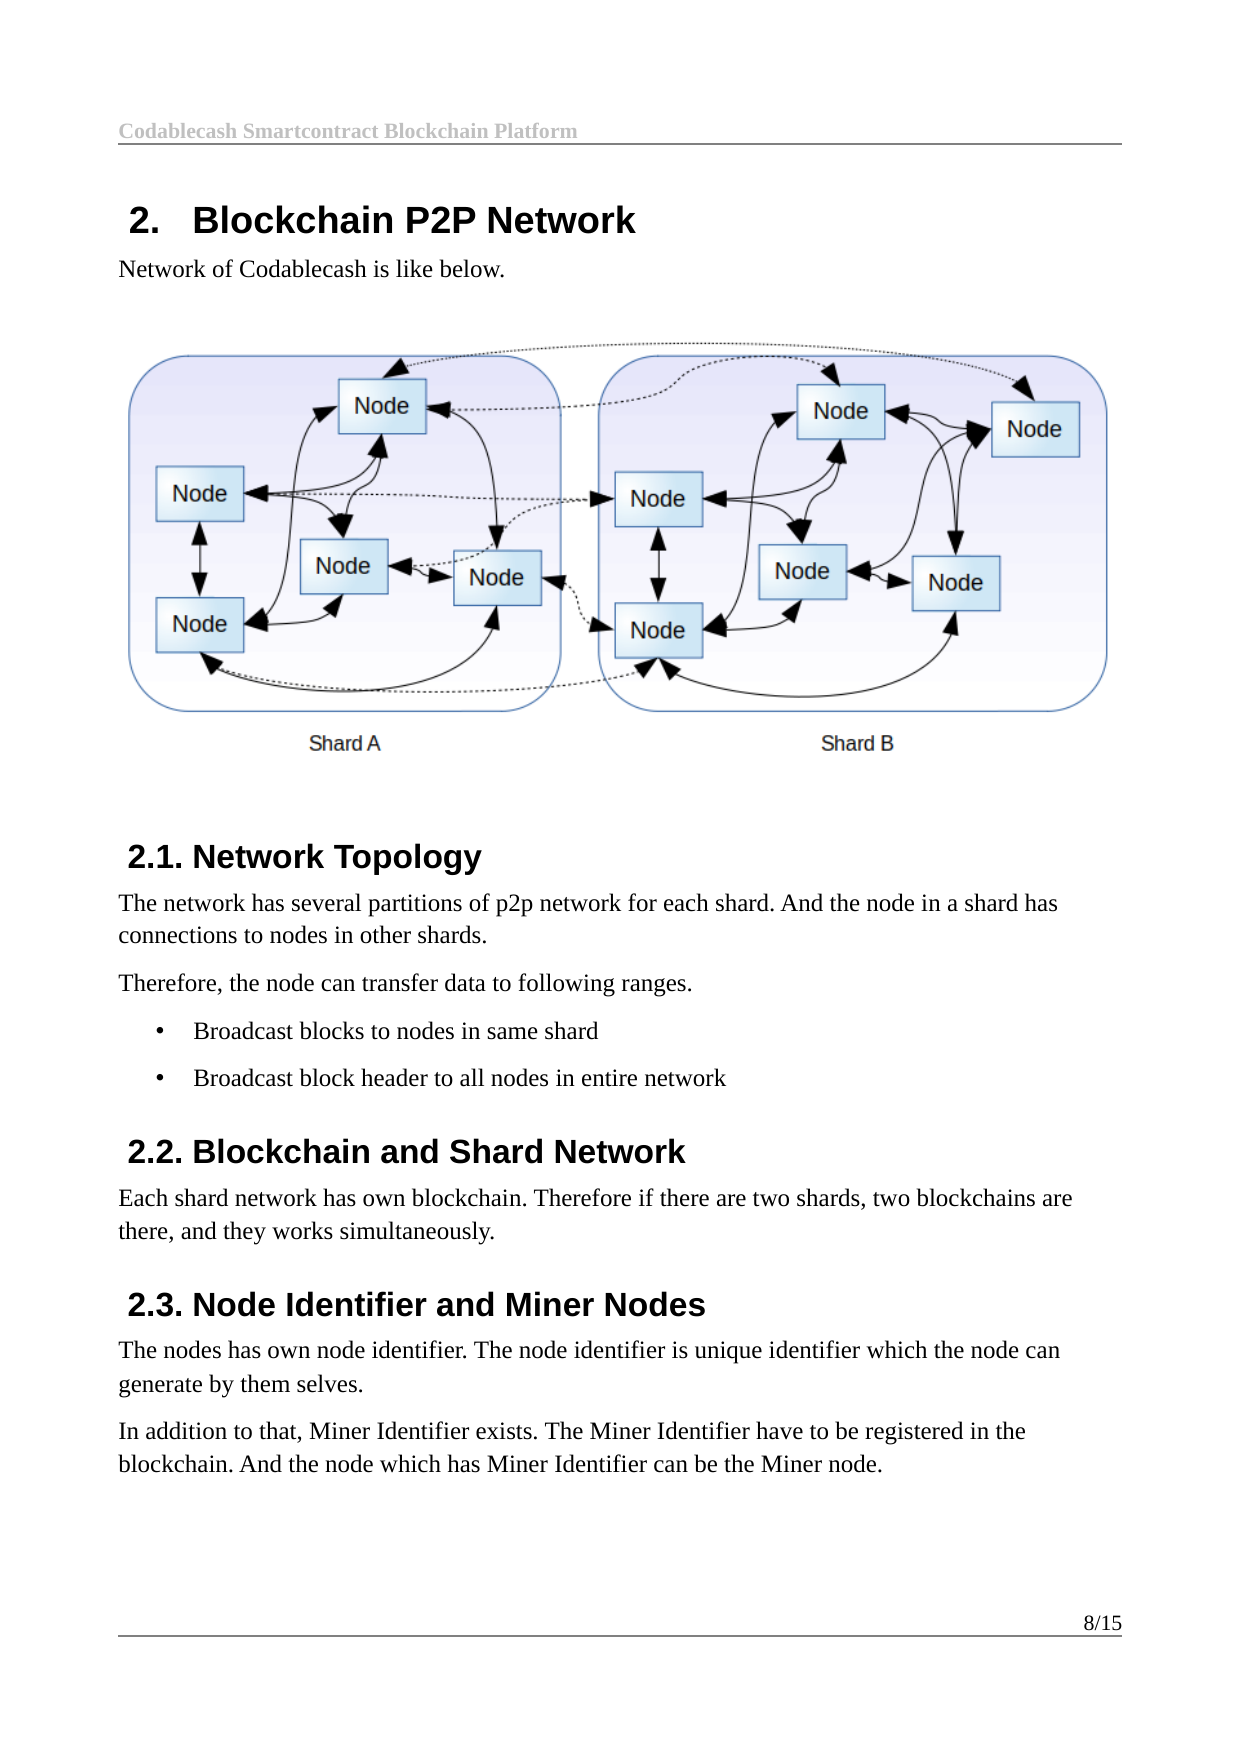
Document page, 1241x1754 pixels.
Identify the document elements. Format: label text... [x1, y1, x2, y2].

list Broadcast blocks to nodes in same shard [156, 1016, 1122, 1044]
list Broadcast block header to all nodes in entire network [156, 1063, 1122, 1092]
text In addition to that, Miner Identifier exists. The Miner Identifier have to be registered in the blockchain. And the node which has Miner Identifier can be the Miner node. [118, 1416, 1122, 1478]
text Network of Codablecash is like below. [118, 254, 1122, 283]
subtitle Blockchain and Shard Network [118, 1132, 1122, 1171]
text The network has several partitions of p2p network for each shard. And the node in a shard has connections to nodes in other shards. [118, 888, 1122, 949]
subtitle Network Topology [118, 836, 1122, 875]
subtitle Node Identifier and Miner Nodes [118, 1284, 1122, 1323]
text The nodes has own node identifier. The node identifier is unique identifier which the node can generate by them selves. [118, 1336, 1122, 1397]
text Therefore, the node can transfer data to following ranges. [118, 968, 1122, 997]
subtitle Blockchain P2P Network [118, 198, 1122, 242]
picture [118, 330, 1123, 787]
text Each shard network has own blockchain. Therefore if there are two shards, two blockchains are there, and they works simultaneously. [118, 1183, 1122, 1245]
